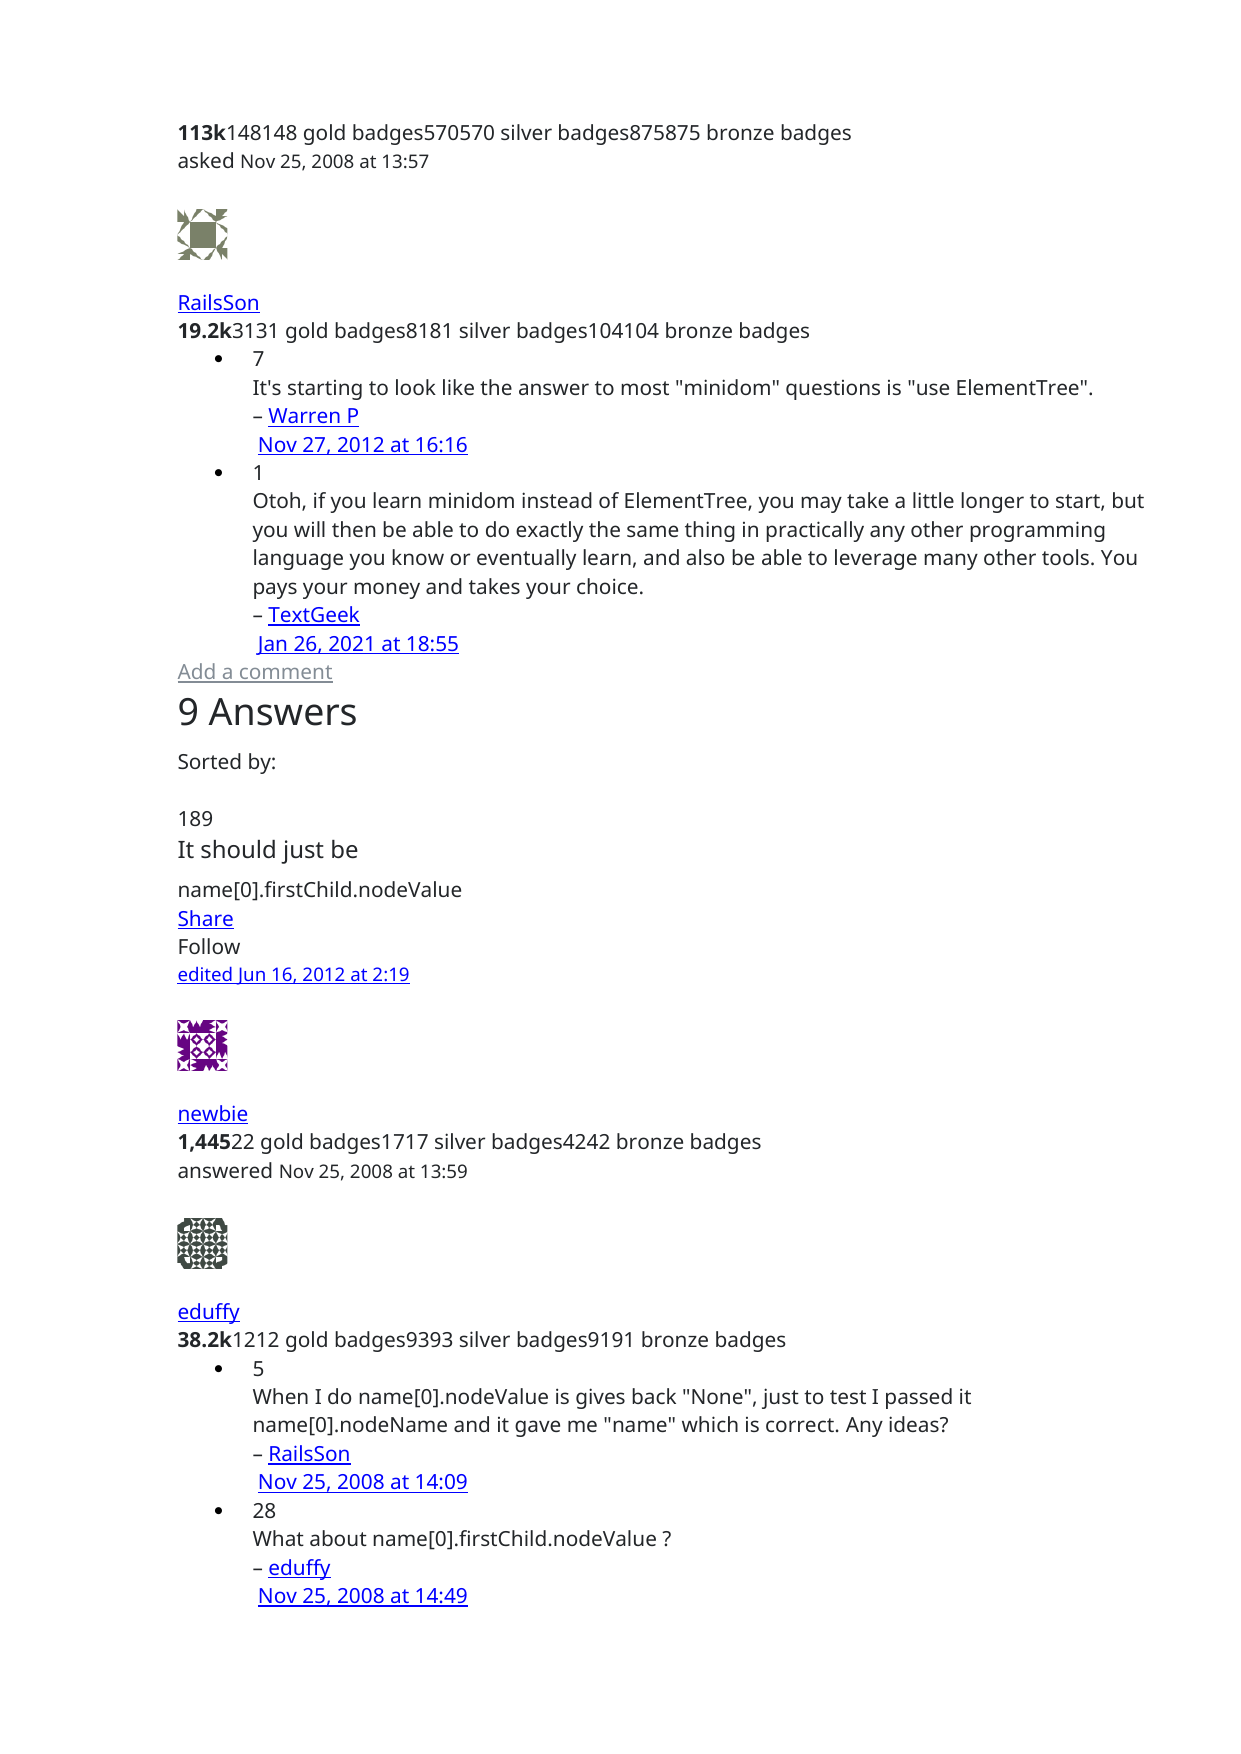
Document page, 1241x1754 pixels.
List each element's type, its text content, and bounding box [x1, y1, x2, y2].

text newbie [177, 1099, 1152, 1127]
text edited Jun 16, 2012 at 2:19 [177, 961, 1152, 986]
text answered Nov 25, 2008 at 13:59 [177, 1156, 1152, 1184]
text – RailsSon [252, 1439, 1152, 1467]
text Otoh, if you learn minidom instead of ElementTree, you may take a little longer to start, but you will then be able to do exactly the same thing in practically any other programming language you know or eventually learn, and also be able to leverage many other tools. You pays your money and takes your choice. [252, 487, 1152, 600]
text – Warren P [252, 401, 1152, 430]
text – eduffy [252, 1553, 1152, 1581]
subtitle 9 Answers [177, 686, 1152, 737]
text 38.2k1212 gold badges9393 silver badges9191 bronze badges [177, 1325, 1152, 1354]
text eduffy [177, 1297, 1152, 1325]
text Add a comment [177, 657, 1152, 686]
text RailsSon [177, 288, 1152, 316]
list 28 [215, 1496, 1152, 1524]
text Nov 25, 2008 at 14:49 [252, 1581, 1152, 1610]
text Sorted by: [177, 747, 1152, 776]
text 1,44522 gold badges1717 silver badges4242 bronze badges [177, 1127, 1152, 1156]
text When I do name[0].nodeValue is gives back "None", just to test I passed it name[0].nodeName and it gave me "name" which is correct. Any ideas? [252, 1382, 1152, 1439]
text What about name[0].firstChild.nodeValue ? [252, 1524, 1152, 1553]
list 1 [215, 458, 1152, 487]
text Follow [177, 932, 1152, 961]
text – TextGeek [252, 600, 1152, 629]
text name[0].firstChild.nodeValue [177, 876, 1152, 904]
list 7 [215, 344, 1152, 373]
text Nov 25, 2008 at 14:09 [252, 1467, 1152, 1496]
text Nov 27, 2012 at 16:16 [252, 430, 1152, 458]
text It should just be [177, 832, 1152, 865]
text asked Nov 25, 2008 at 13:57 [177, 147, 1152, 175]
list 5 [215, 1354, 1152, 1382]
text 189 [177, 804, 1152, 832]
text 113k148148 gold badges570570 silver badges875875 bronze badges [177, 118, 1152, 147]
text Share [177, 904, 1152, 932]
text It's starting to look like the answer to most "minidom" questions is "use ElementTree". [252, 373, 1152, 401]
text 19.2k3131 gold badges8181 silver badges104104 bronze badges [177, 316, 1152, 344]
text Jan 26, 2021 at 18:55 [252, 629, 1152, 657]
